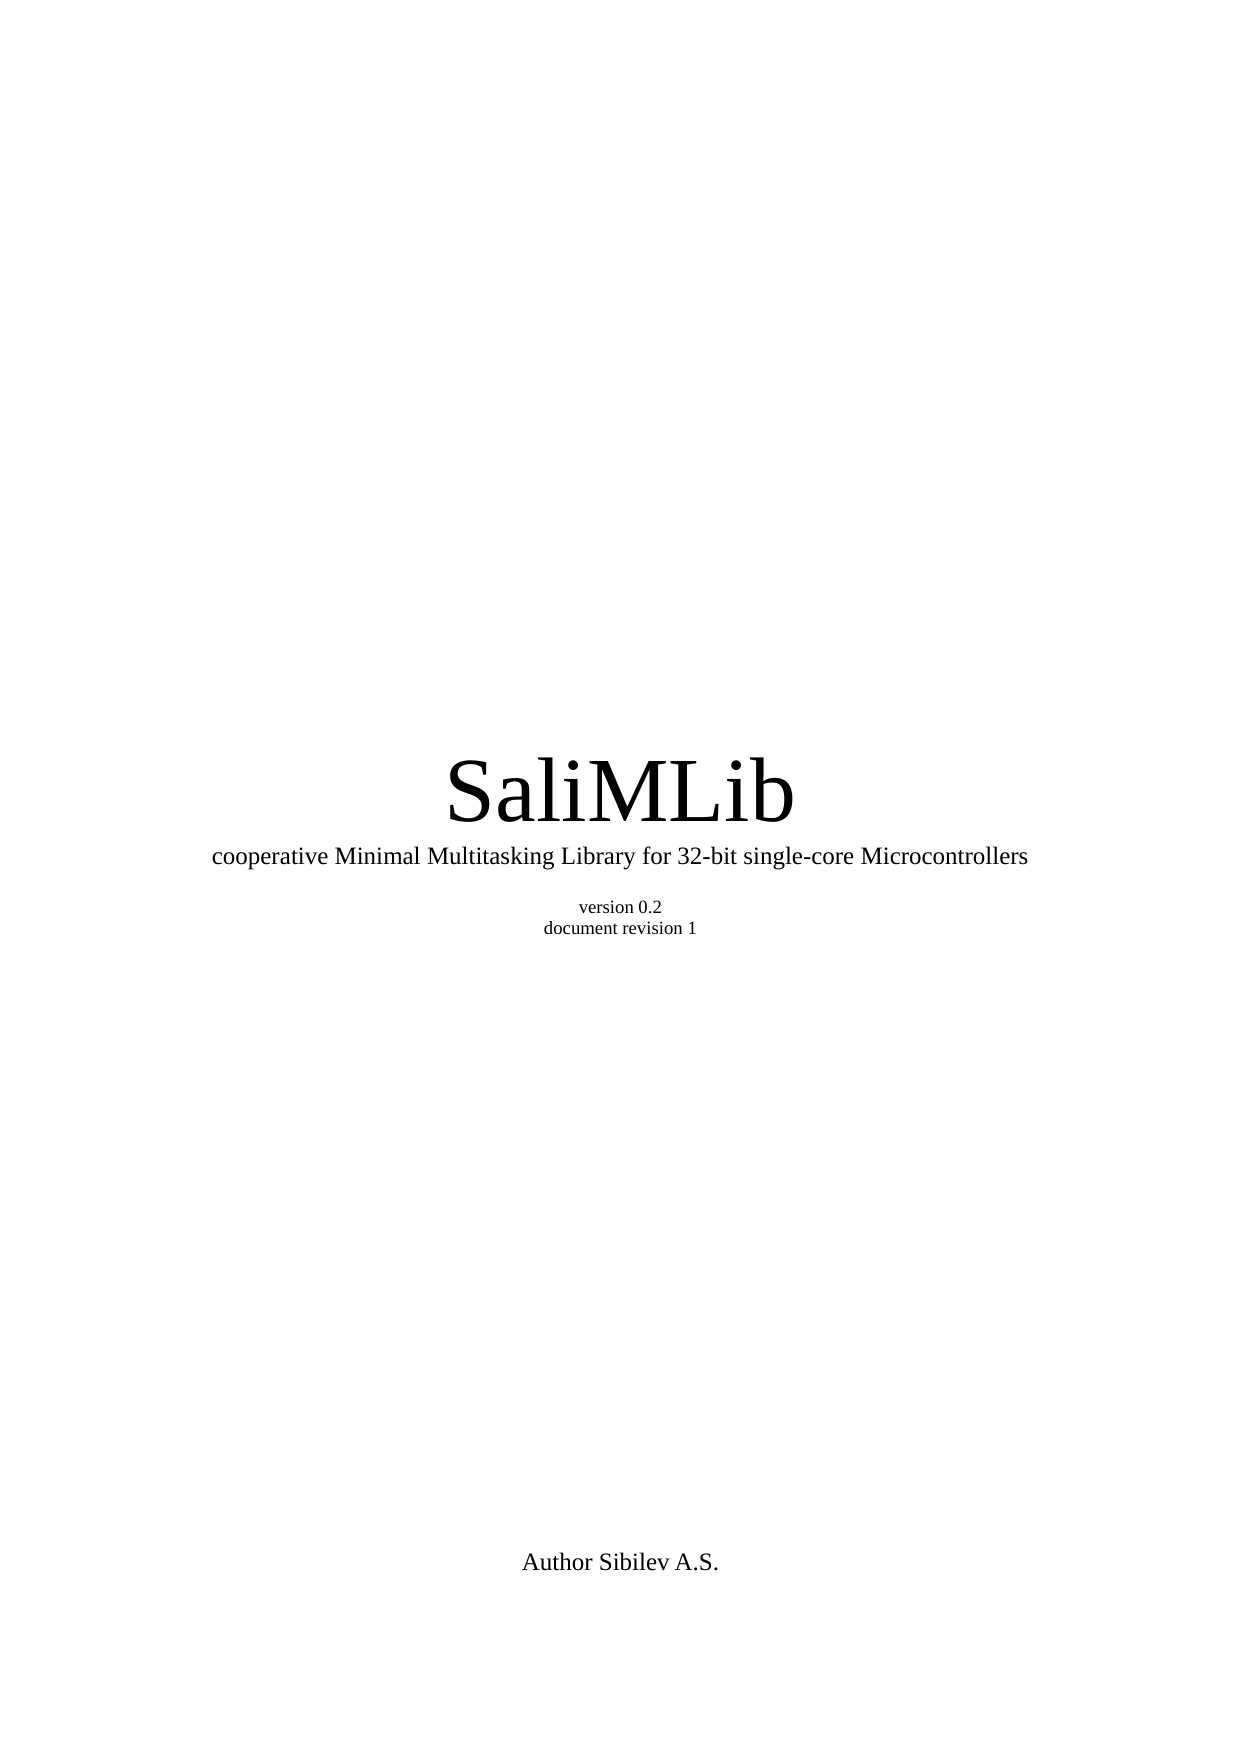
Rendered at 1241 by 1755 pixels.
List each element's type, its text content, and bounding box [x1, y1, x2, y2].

text SaliMLib [118, 740, 1122, 842]
text cooperative Minimal Multitasking Library for 32-bit single-core Microcontrollers [118, 842, 1122, 869]
text document revision 1 [118, 918, 1122, 939]
text Author Sibilev A.S. [118, 1548, 1122, 1576]
text version 0.2 [118, 897, 1122, 918]
